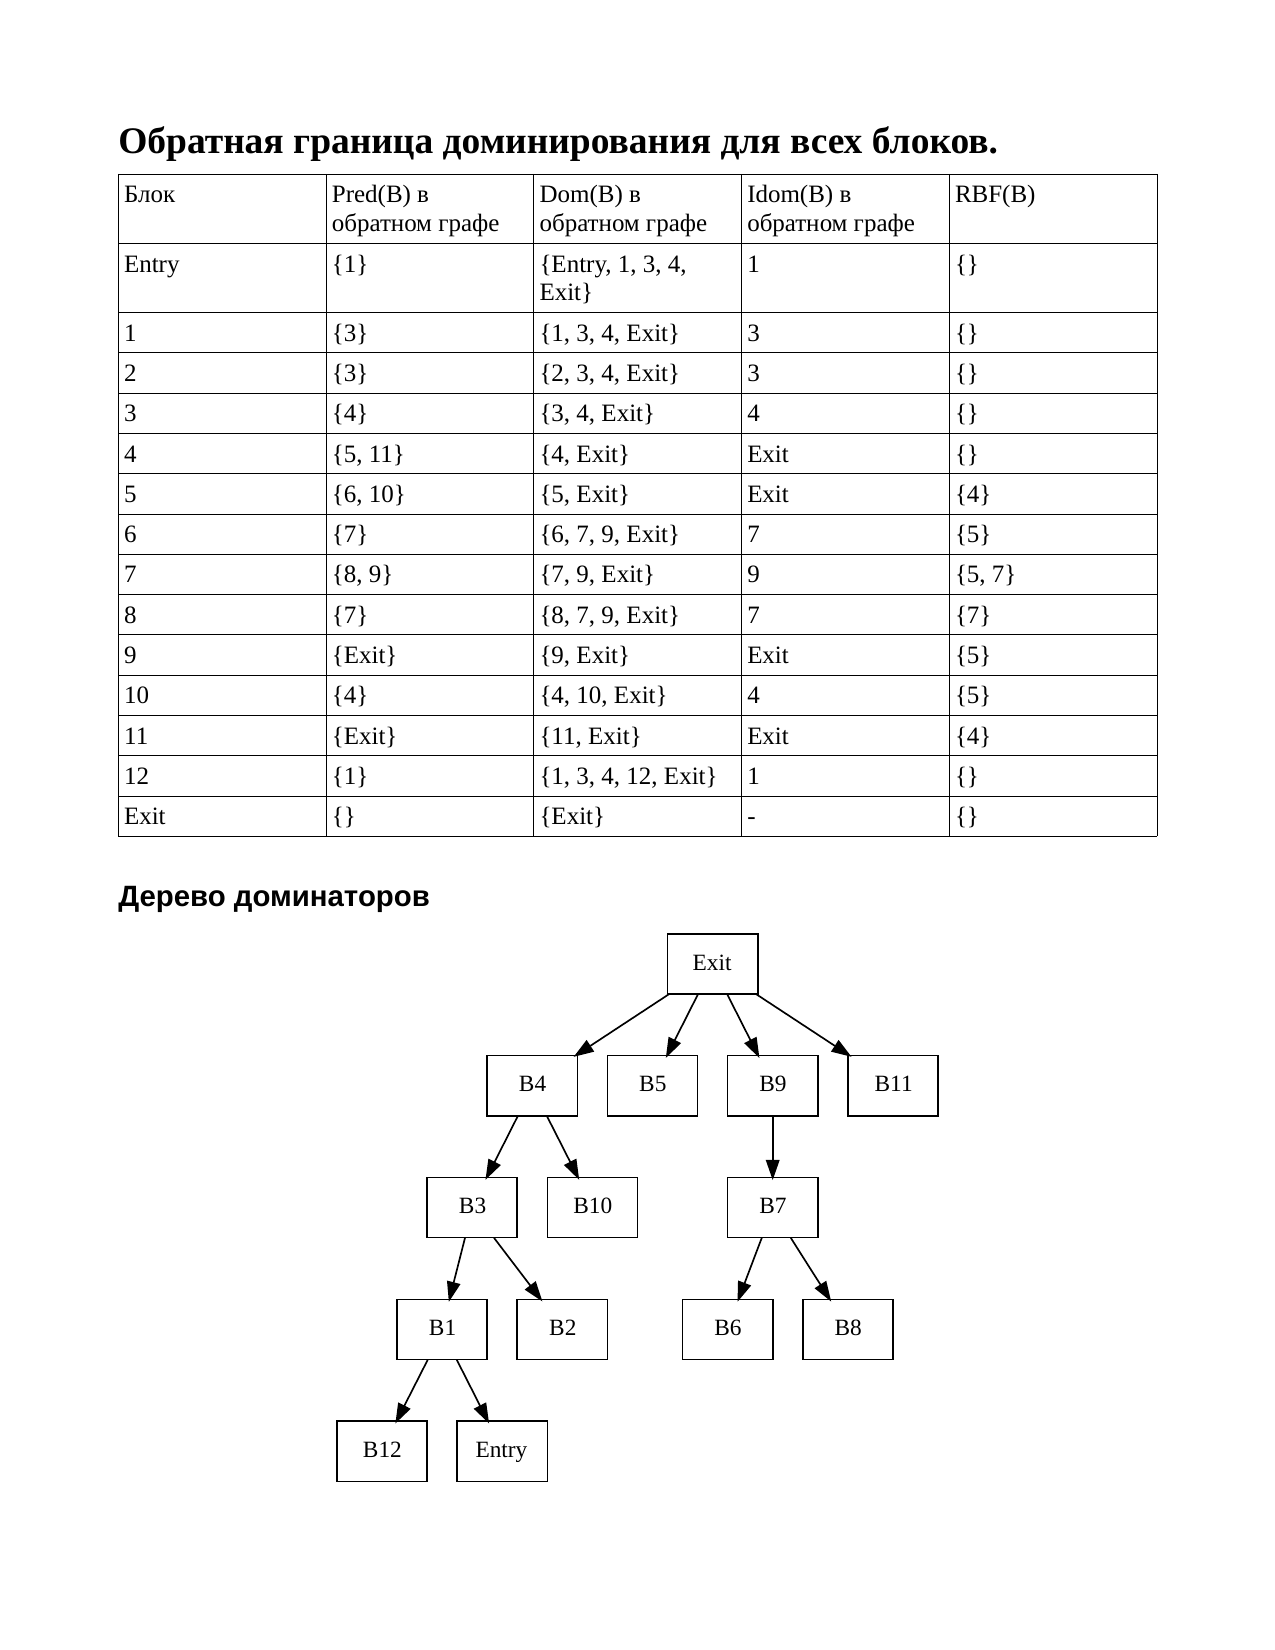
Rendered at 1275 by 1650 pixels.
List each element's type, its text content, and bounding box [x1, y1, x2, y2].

table_cell {4} [950, 716, 1157, 755]
table_cell Exit [742, 635, 949, 675]
table_header Dom(B) в обратном графе [534, 175, 741, 243]
table_header Блок [119, 175, 326, 243]
table_cell Exit [119, 797, 326, 836]
table_header RBF(B) [950, 175, 1157, 243]
table_cell 3 [742, 313, 949, 352]
table_cell {} [950, 434, 1157, 473]
table_cell 12 [119, 756, 326, 796]
subtitle Обратная граница доминирования для всех блоков. [118, 118, 1157, 161]
table_cell {} [950, 797, 1157, 836]
table_cell {5} [950, 635, 1157, 675]
table_cell {1} [327, 756, 533, 796]
table_cell {5, 7} [950, 555, 1157, 594]
table_cell {7} [950, 595, 1157, 634]
table_cell 1 [742, 244, 949, 312]
table_cell Entry [119, 244, 326, 312]
table_cell {3} [327, 313, 533, 352]
table_header Pred(B) в обратном графе [327, 175, 533, 243]
table_cell {} [950, 394, 1157, 433]
subtitle Дерево доминаторов [118, 879, 1157, 913]
table_cell 2 [119, 353, 326, 392]
table_cell {Exit} [327, 716, 533, 755]
table_cell {4} [950, 474, 1157, 513]
table_cell {8, 9} [327, 555, 533, 594]
table_cell {} [950, 244, 1157, 312]
table_cell {} [950, 313, 1157, 352]
table_cell {4} [327, 394, 533, 433]
table_cell {2, 3, 4, Exit} [534, 353, 741, 392]
table_cell 7 [119, 555, 326, 594]
table_cell 3 [742, 353, 949, 392]
table_cell 1 [742, 756, 949, 796]
table_cell Exit [742, 474, 949, 513]
table_cell {Exit} [327, 635, 533, 675]
table_cell {8, 7, 9, Exit} [534, 595, 741, 634]
table_cell {} [950, 353, 1157, 392]
table_cell {11, Exit} [534, 716, 741, 755]
table_cell {4, 10, Exit} [534, 676, 741, 715]
table_cell 4 [742, 676, 949, 715]
table_cell {} [327, 797, 533, 836]
table_cell 6 [119, 515, 326, 554]
table_cell Exit [742, 434, 949, 473]
table_cell {5, 11} [327, 434, 533, 473]
table_cell 4 [742, 394, 949, 433]
table_cell 3 [119, 394, 326, 433]
table_cell {3} [327, 353, 533, 392]
table_cell - [742, 797, 949, 836]
table_cell 4 [119, 434, 326, 473]
table_cell {4} [327, 676, 533, 715]
table_cell 10 [119, 676, 326, 715]
table_cell 7 [742, 595, 949, 634]
table_cell {6, 7, 9, Exit} [534, 515, 741, 554]
table_cell {Exit} [534, 797, 741, 836]
table_cell {Entry, 1, 3, 4, Exit} [534, 244, 741, 312]
table_cell 9 [742, 555, 949, 594]
table_cell {5} [950, 515, 1157, 554]
table_cell 1 [119, 313, 326, 352]
table_cell {1} [327, 244, 533, 312]
table_cell 11 [119, 716, 326, 755]
table_cell {1, 3, 4, 12, Exit} [534, 756, 741, 796]
table_cell {1, 3, 4, Exit} [534, 313, 741, 352]
table_cell {3, 4, Exit} [534, 394, 741, 433]
table_cell {7} [327, 515, 533, 554]
table_header Idom(B) в обратном графе [742, 175, 949, 243]
table_cell 7 [742, 515, 949, 554]
table_cell {6, 10} [327, 474, 533, 513]
table_cell {4, Exit} [534, 434, 741, 473]
table_cell Exit [742, 716, 949, 755]
table_cell 5 [119, 474, 326, 513]
table_cell {7, 9, Exit} [534, 555, 741, 594]
table_cell {5, Exit} [534, 474, 741, 513]
table_cell {} [950, 756, 1157, 796]
table_cell 8 [119, 595, 326, 634]
table_cell {5} [950, 676, 1157, 715]
table_cell {9, Exit} [534, 635, 741, 675]
table_cell {7} [327, 595, 533, 634]
table_cell 9 [119, 635, 326, 675]
